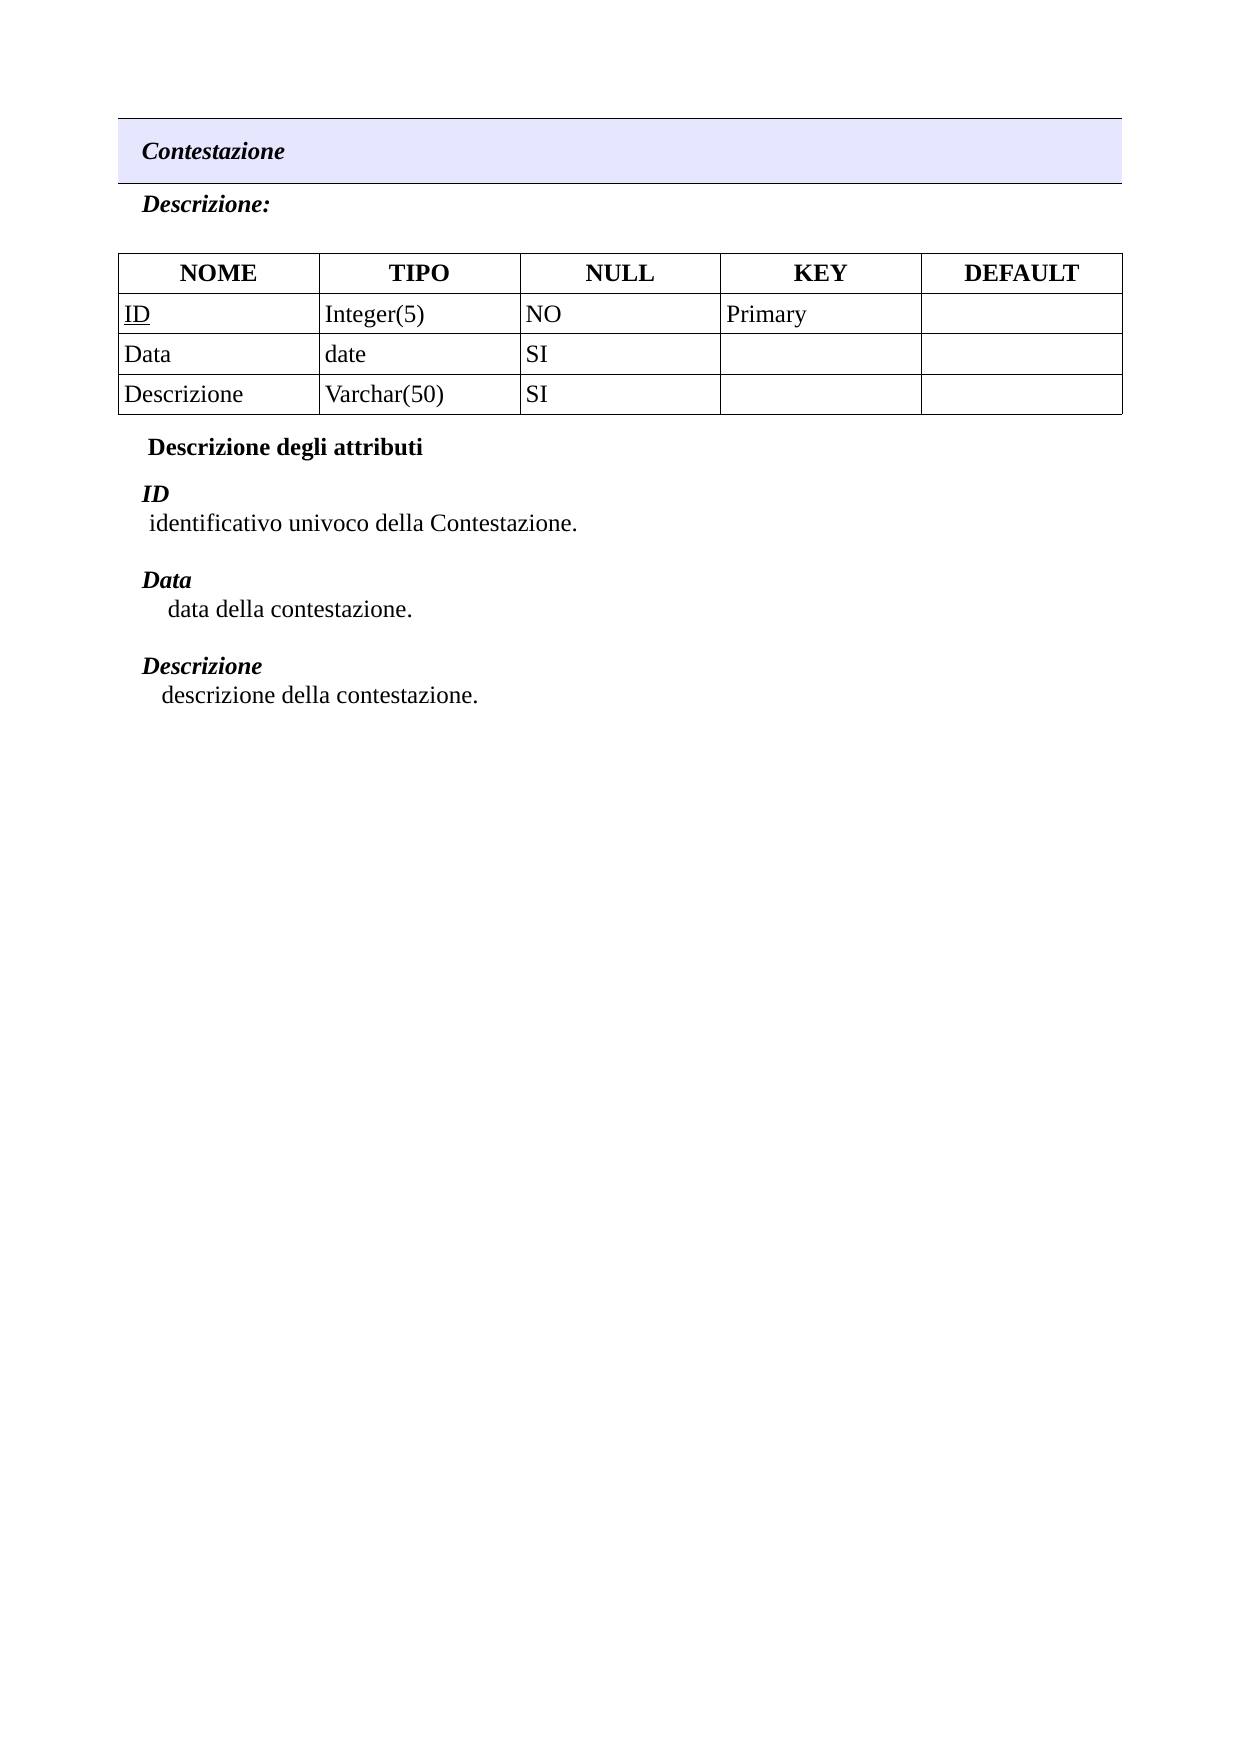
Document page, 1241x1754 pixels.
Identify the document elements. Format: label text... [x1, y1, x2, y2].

table_cell NOME [119, 254, 319, 293]
table_cell [118, 223, 1122, 252]
table_cell NULL [521, 254, 720, 293]
table_cell TIPO [320, 254, 520, 293]
table_cell DEFAULT [922, 254, 1122, 293]
table_header Contestazione [118, 119, 1122, 183]
table_cell Data [119, 334, 319, 373]
table_cell [319, 184, 1122, 223]
table_cell Integer(5) [320, 294, 520, 333]
table_cell [922, 334, 1122, 373]
table_cell NO [521, 294, 720, 333]
table_cell [922, 375, 1122, 414]
table_cell Descrizione: [118, 184, 319, 223]
table_cell KEY [721, 254, 921, 293]
table_cell Primary [721, 294, 921, 333]
table_header ID identificativo univoco della Contestazione. Data data della contestazione. Descrizione descrizione della contestazione. [118, 473, 1122, 714]
table_cell [721, 334, 921, 373]
subtitle Descrizione degli attributi [148, 432, 1122, 461]
table_cell date [320, 334, 520, 373]
table_cell [922, 294, 1122, 333]
table_cell SI [521, 334, 720, 373]
table_cell [721, 375, 921, 414]
table_cell Varchar(50) [320, 375, 520, 414]
table_cell ID [119, 294, 319, 333]
table_cell SI [521, 375, 720, 414]
table_cell Descrizione [119, 375, 319, 414]
